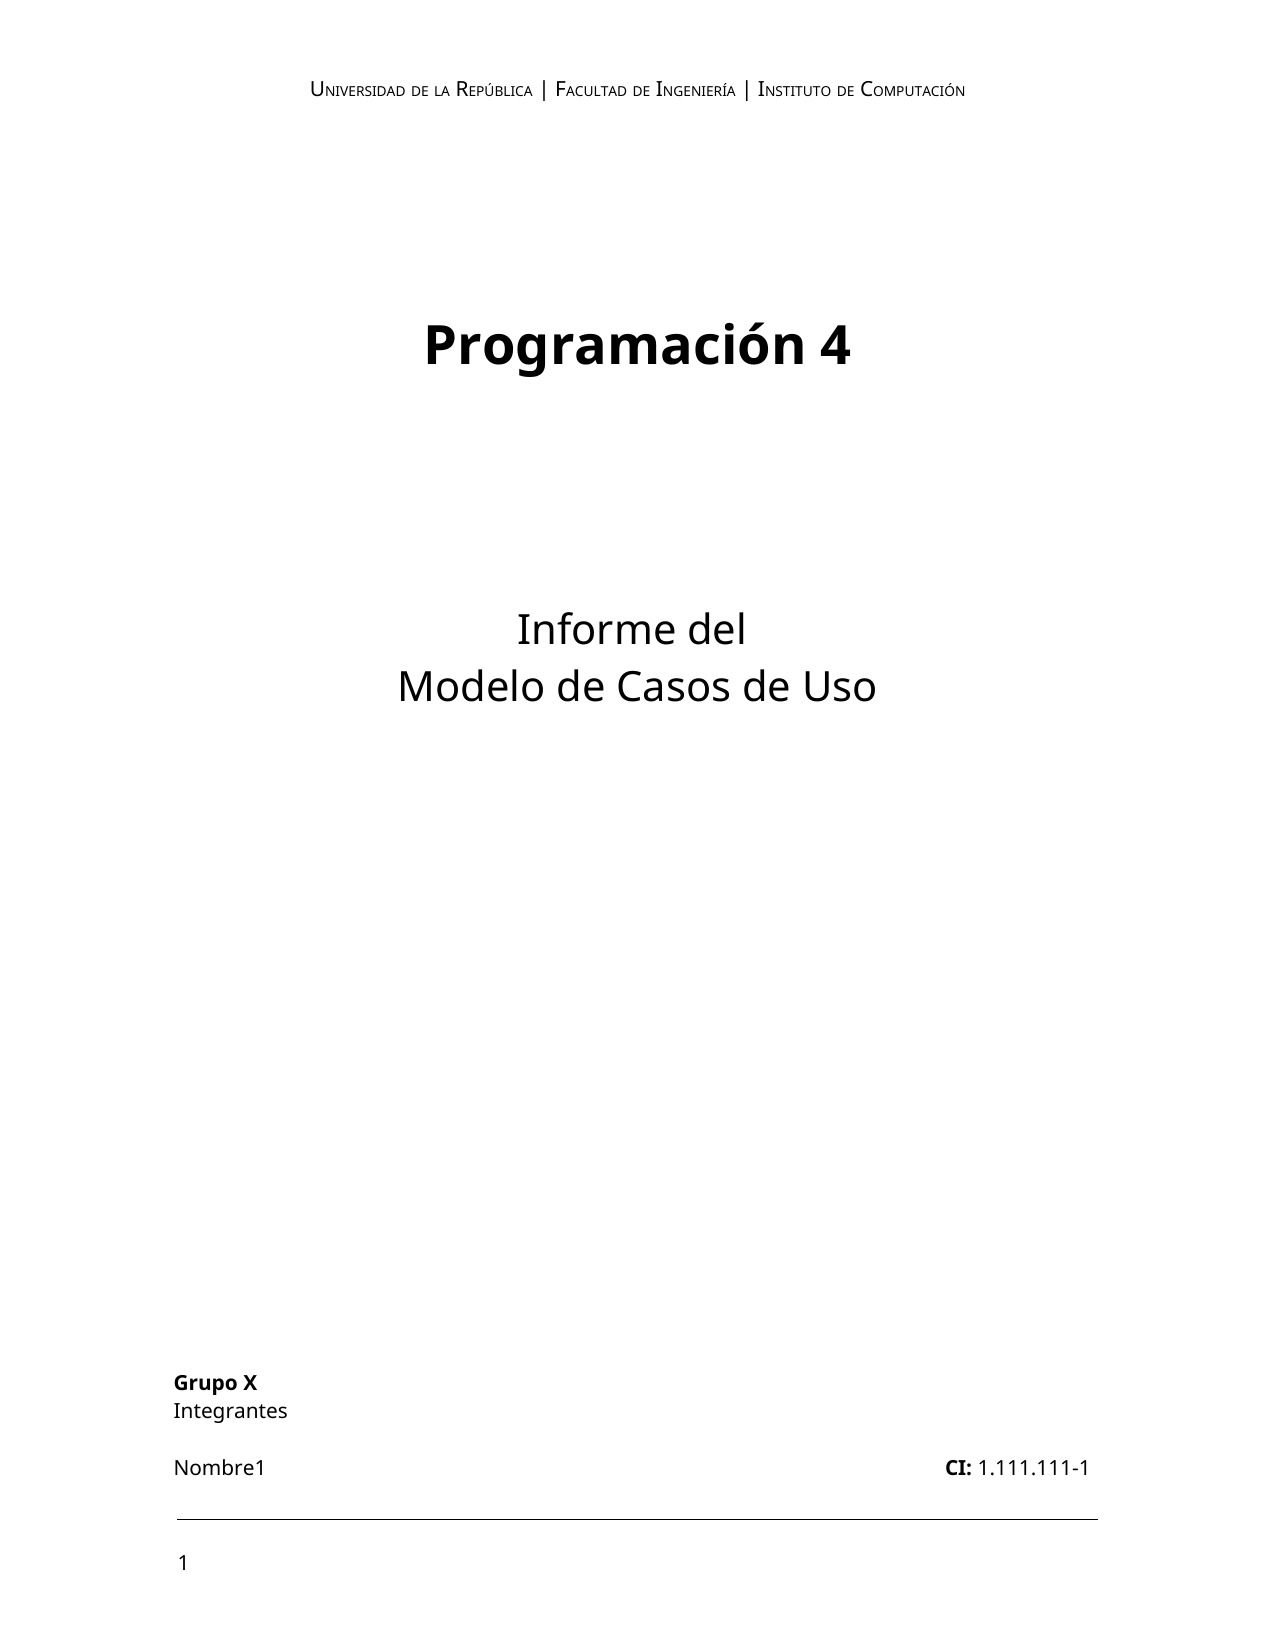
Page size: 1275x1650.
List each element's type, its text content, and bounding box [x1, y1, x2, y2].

table_cell CI: 1.111.111-1 [891, 1453, 1098, 1481]
text Informe del [177, 600, 1098, 657]
table_header Grupo X [166, 1368, 1098, 1396]
text Programación 4 [177, 307, 1098, 381]
table_cell Nombre1 [166, 1453, 891, 1481]
table_cell [166, 1425, 891, 1453]
text Modelo de Casos de Uso [177, 657, 1098, 714]
table_cell [891, 1425, 1098, 1453]
table_cell Integrantes [166, 1396, 1098, 1424]
